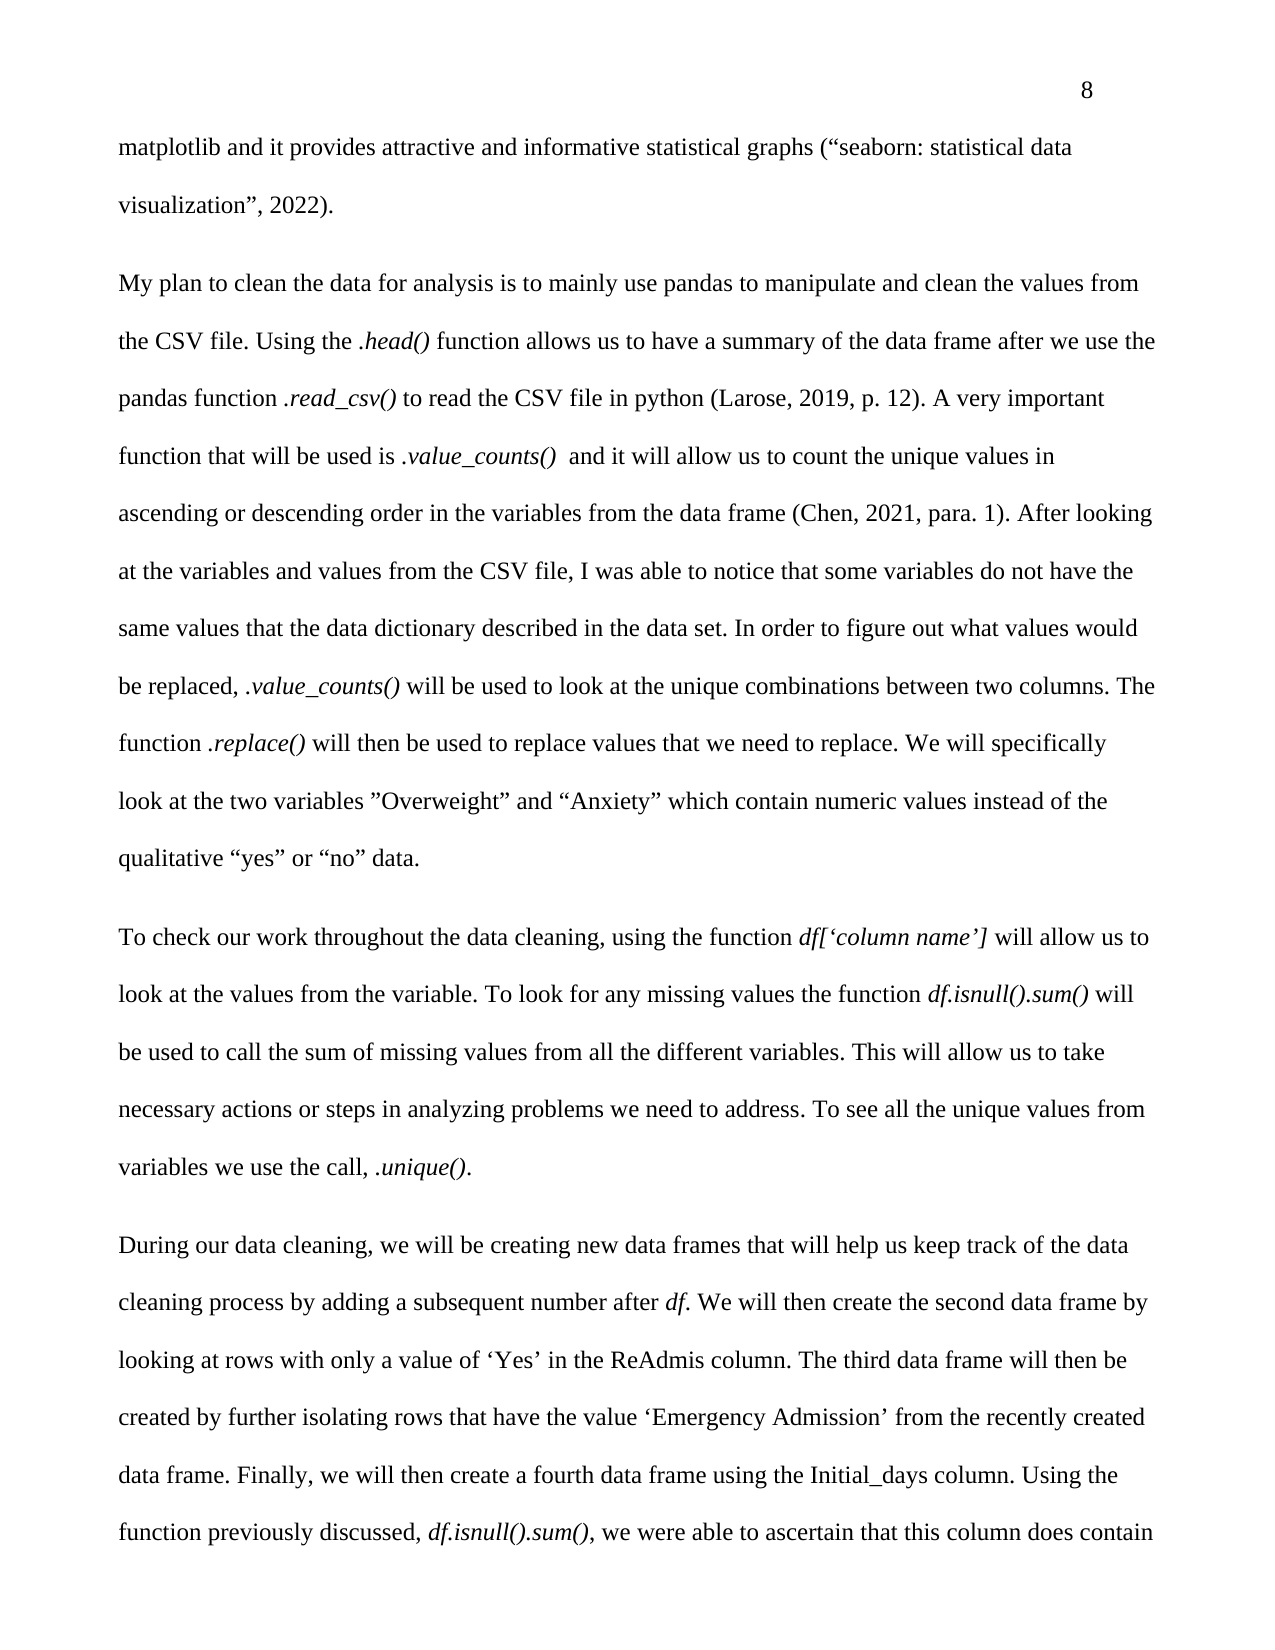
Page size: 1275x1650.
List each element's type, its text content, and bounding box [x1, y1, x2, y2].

text My plan to clean the data for analysis is to mainly use pandas to manipulate and clean the values from the CSV file. Using the .head() function allows us to have a summary of the data frame after we use the pandas function .read_csv() to read the CSV file in python (Larose, 2019, p. 12). A very important function that will be used is .value_counts() and it will allow us to count the unique values in ascending or descending order in the variables from the data frame (Chen, 2021, para. 1). After looking at the variables and values from the CSV file, I was able to notice that some variables do not have the same values that the data dictionary described in the data set. In order to figure out what values would be replaced, .value_counts() will be used to look at the unique combinations between two columns. The function .replace() will then be used to replace values that we need to replace. We will specifically look at the two variables ”Overweight” and “Anxiety” which contain numeric values instead of the qualitative “yes” or “no” data. [118, 268, 1157, 872]
text matplotlib and it provides attractive and informative statistical graphs (“seaborn: statistical data visualization”, 2022). [118, 132, 1157, 219]
text During our data cleaning, we will be creating new data frames that will help us keep track of the data cleaning process by adding a subsequent number after df. We will then create the second data frame by looking at rows with only a value of ‘Yes’ in the ReAdmis column. The third data frame will then be created by further isolating rows that have the value ‘Emergency Admission’ from the recently created data frame. Finally, we will then create a fourth data frame using the Initial_days column. Using the function previously discussed, df.isnull().sum(), we were able to ascertain that this column does contain [118, 1230, 1157, 1546]
text To check our work throughout the data cleaning, using the function df[‘column name’] will allow us to look at the values from the variable. To look for any missing values the function df.isnull().sum() will be used to call the sum of missing values from all the different variables. This will allow us to take necessary actions or steps in analyzing problems we need to address. To see all the unique values from variables we use the call, .unique(). [118, 922, 1157, 1180]
